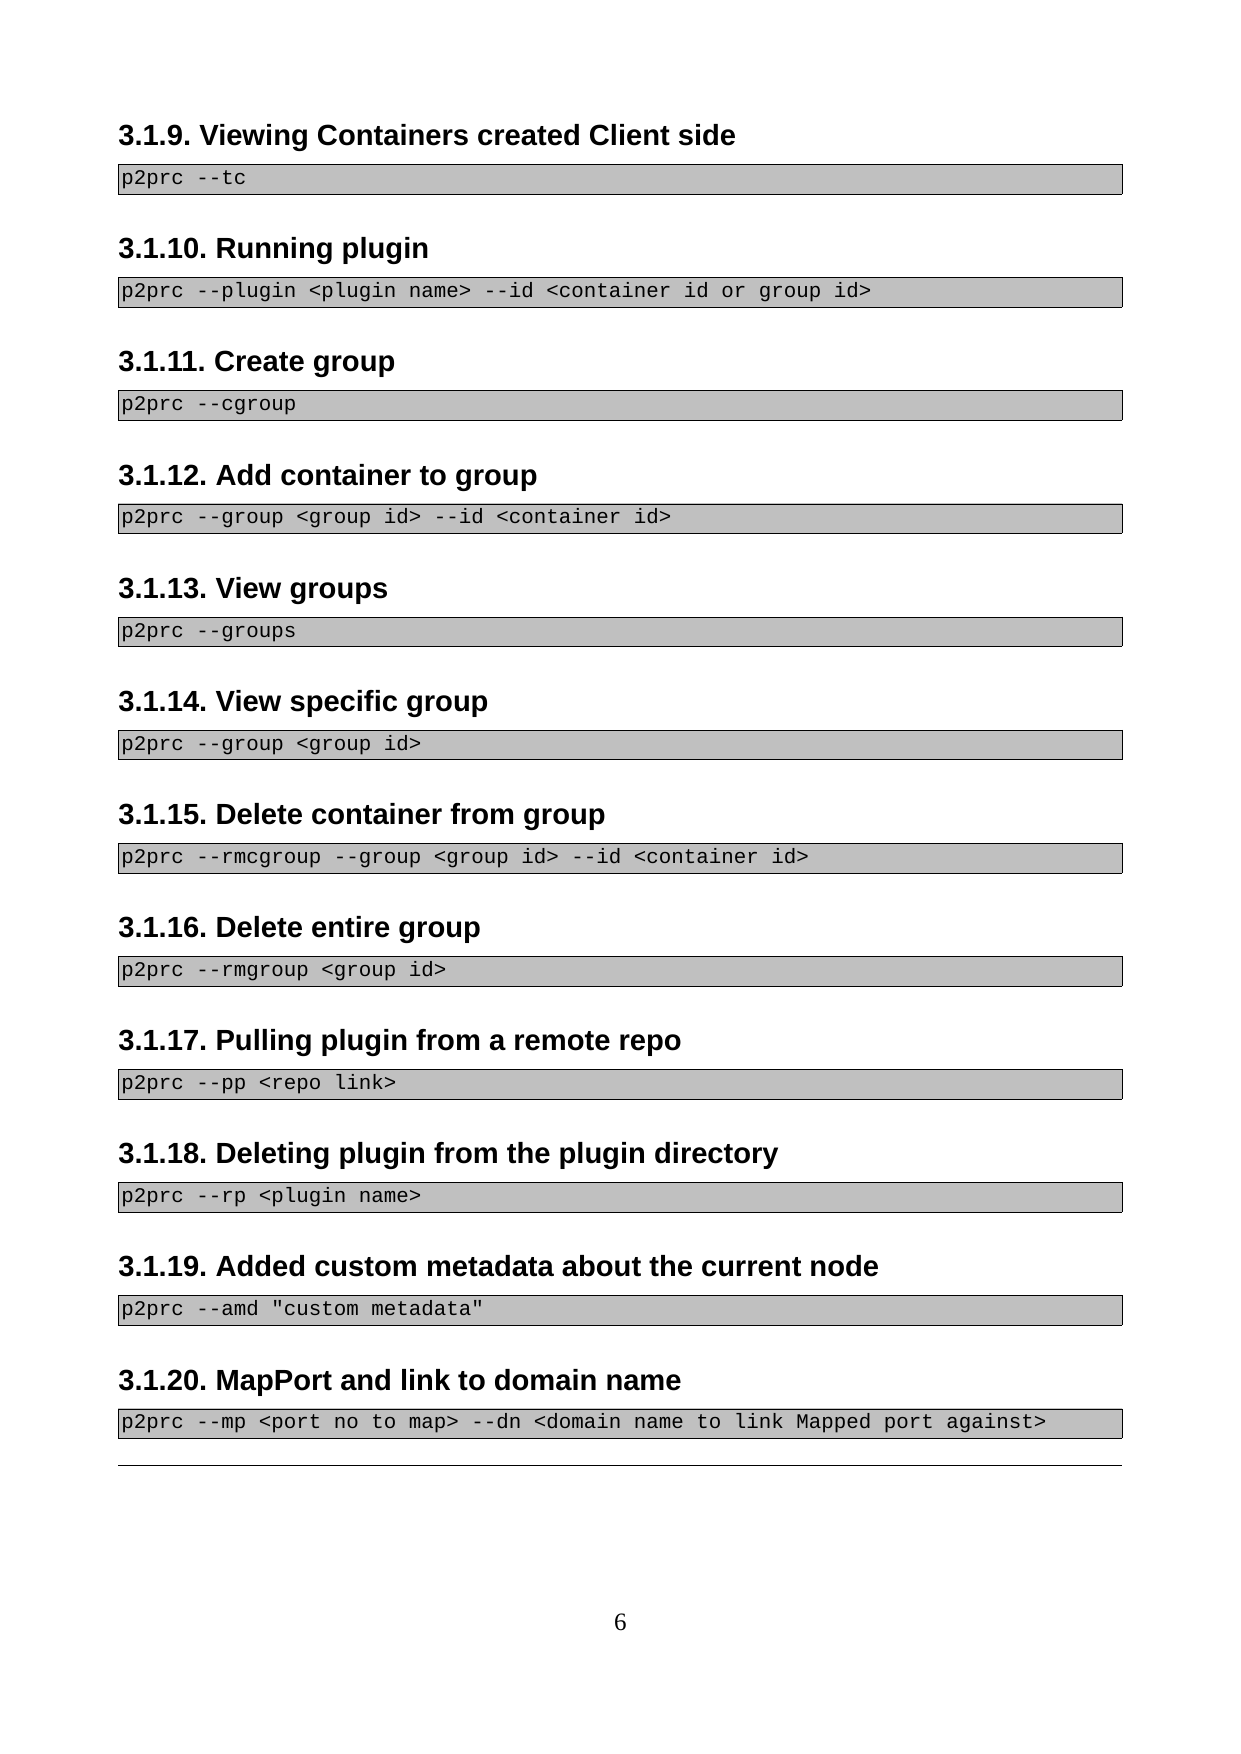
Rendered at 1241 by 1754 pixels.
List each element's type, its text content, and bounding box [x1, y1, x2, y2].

text p2prc --cgroup [119, 391, 1122, 420]
text p2prc --group <group id> --id <container id> [119, 505, 1122, 533]
subtitle Delete container from group [118, 797, 1122, 830]
text p2prc --amd "custom metadata" [119, 1296, 1122, 1325]
subtitle Deleting plugin from the plugin directory [118, 1136, 1122, 1170]
text p2prc --pp <repo link> [119, 1070, 1122, 1099]
subtitle View groups [118, 571, 1122, 604]
text p2prc --rmgroup <group id> [119, 957, 1122, 986]
text p2prc --mp <port no to map> --dn <domain name to link Mapped port against> [119, 1410, 1122, 1438]
subtitle Create group [118, 344, 1122, 378]
subtitle View specific group [118, 684, 1122, 717]
subtitle Pulling plugin from a remote repo [118, 1023, 1122, 1057]
text p2prc --plugin <plugin name> --id <container id or group id> [119, 278, 1122, 307]
subtitle Added custom metadata about the current node [118, 1249, 1122, 1283]
subtitle Viewing Containers created Client side [118, 118, 1122, 152]
text p2prc --rmcgroup --group <group id> --id <container id> [119, 844, 1122, 873]
subtitle Running plugin [118, 231, 1122, 265]
text p2prc --tc [119, 165, 1122, 194]
subtitle Delete entire group [118, 910, 1122, 943]
text p2prc --rp <plugin name> [119, 1183, 1122, 1212]
subtitle MapPort and link to domain name [118, 1362, 1122, 1396]
text p2prc --group <group id> [119, 731, 1122, 759]
subtitle Add container to group [118, 457, 1122, 491]
text p2prc --groups [119, 618, 1122, 646]
